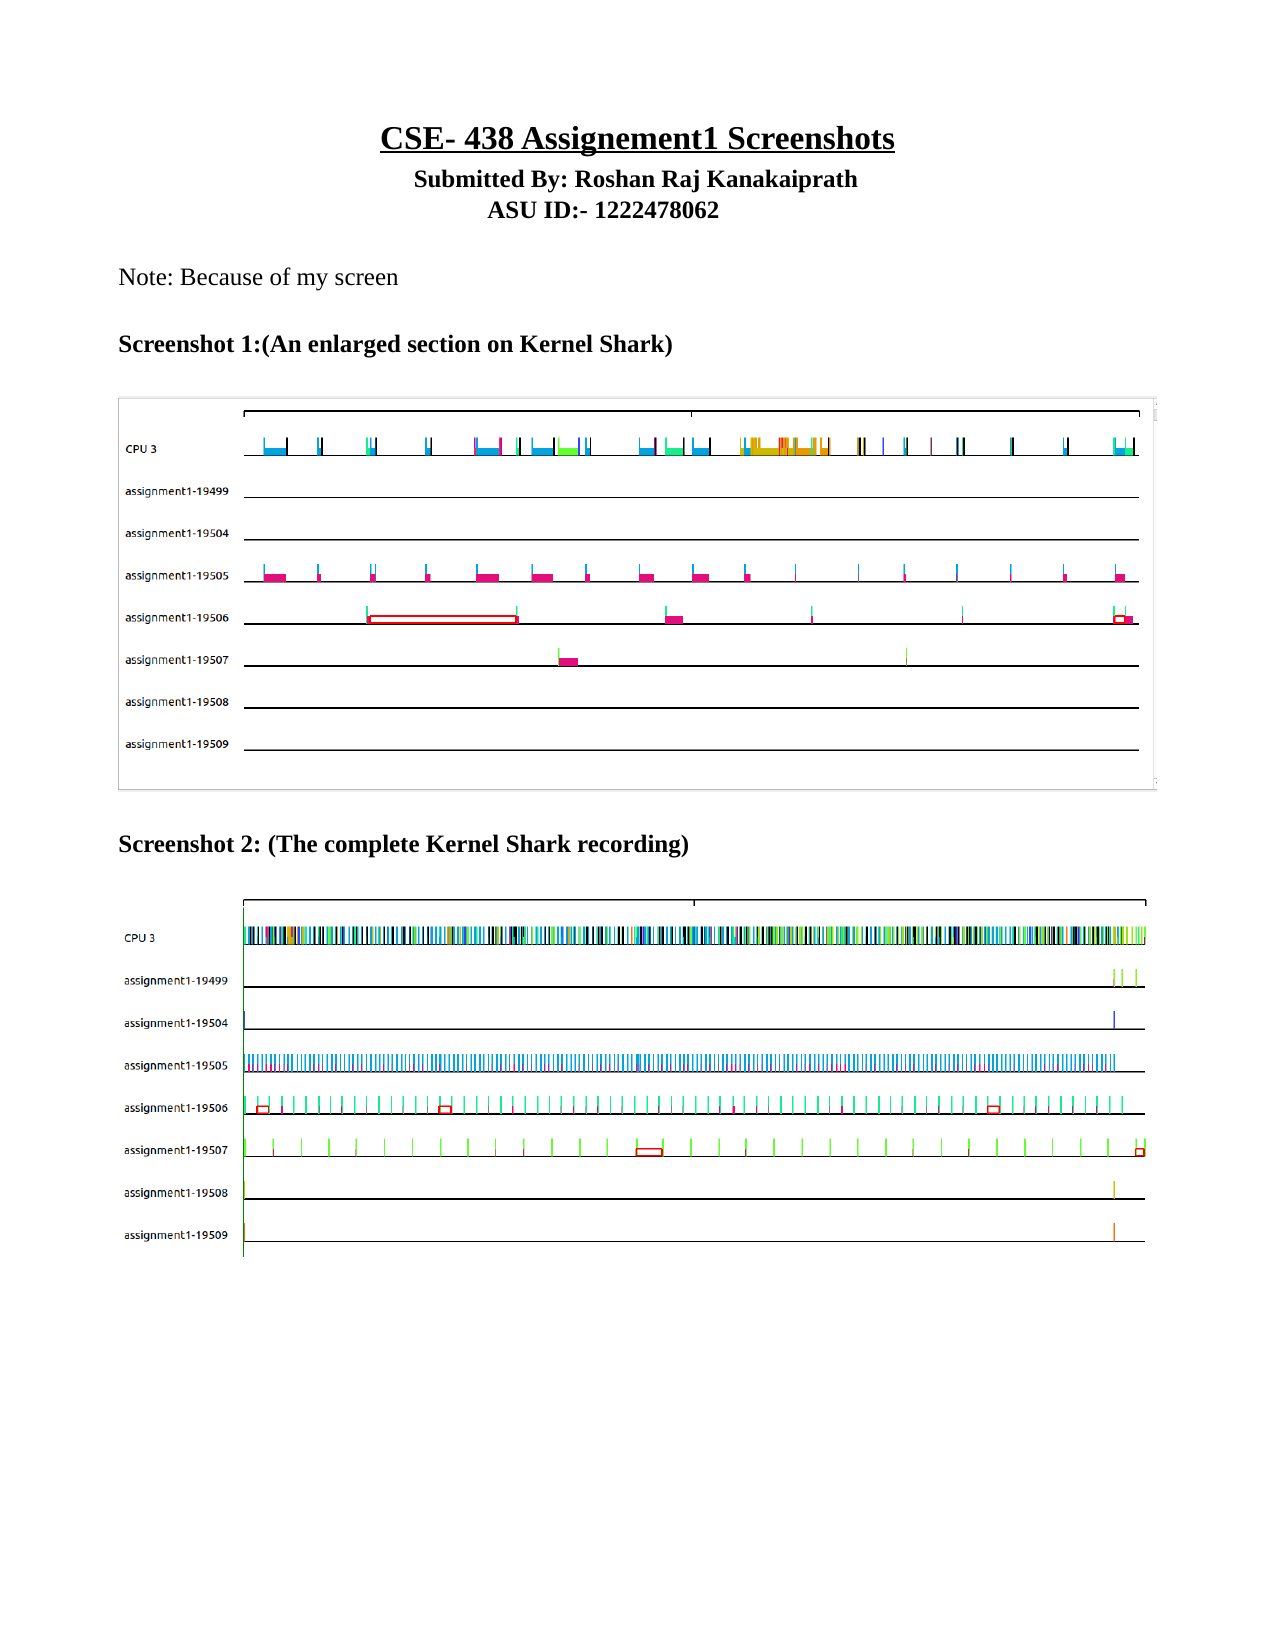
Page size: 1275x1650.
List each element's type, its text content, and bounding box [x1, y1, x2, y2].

text Screenshot 2: (The complete Kernel Shark recording) [118, 829, 1157, 858]
picture [118, 396, 1157, 792]
text Screenshot 1:(An enlarged section on Kernel Shark) [118, 329, 1157, 358]
text CSE- 438 Assignement1 Screenshots [118, 118, 1157, 156]
picture [118, 887, 1157, 1274]
text Submitted By: Roshan Raj Kanakaiprath [118, 156, 1157, 195]
text ASU ID:- 1222478062 [118, 195, 1157, 223]
text Note: Because of my screen [118, 262, 1157, 291]
